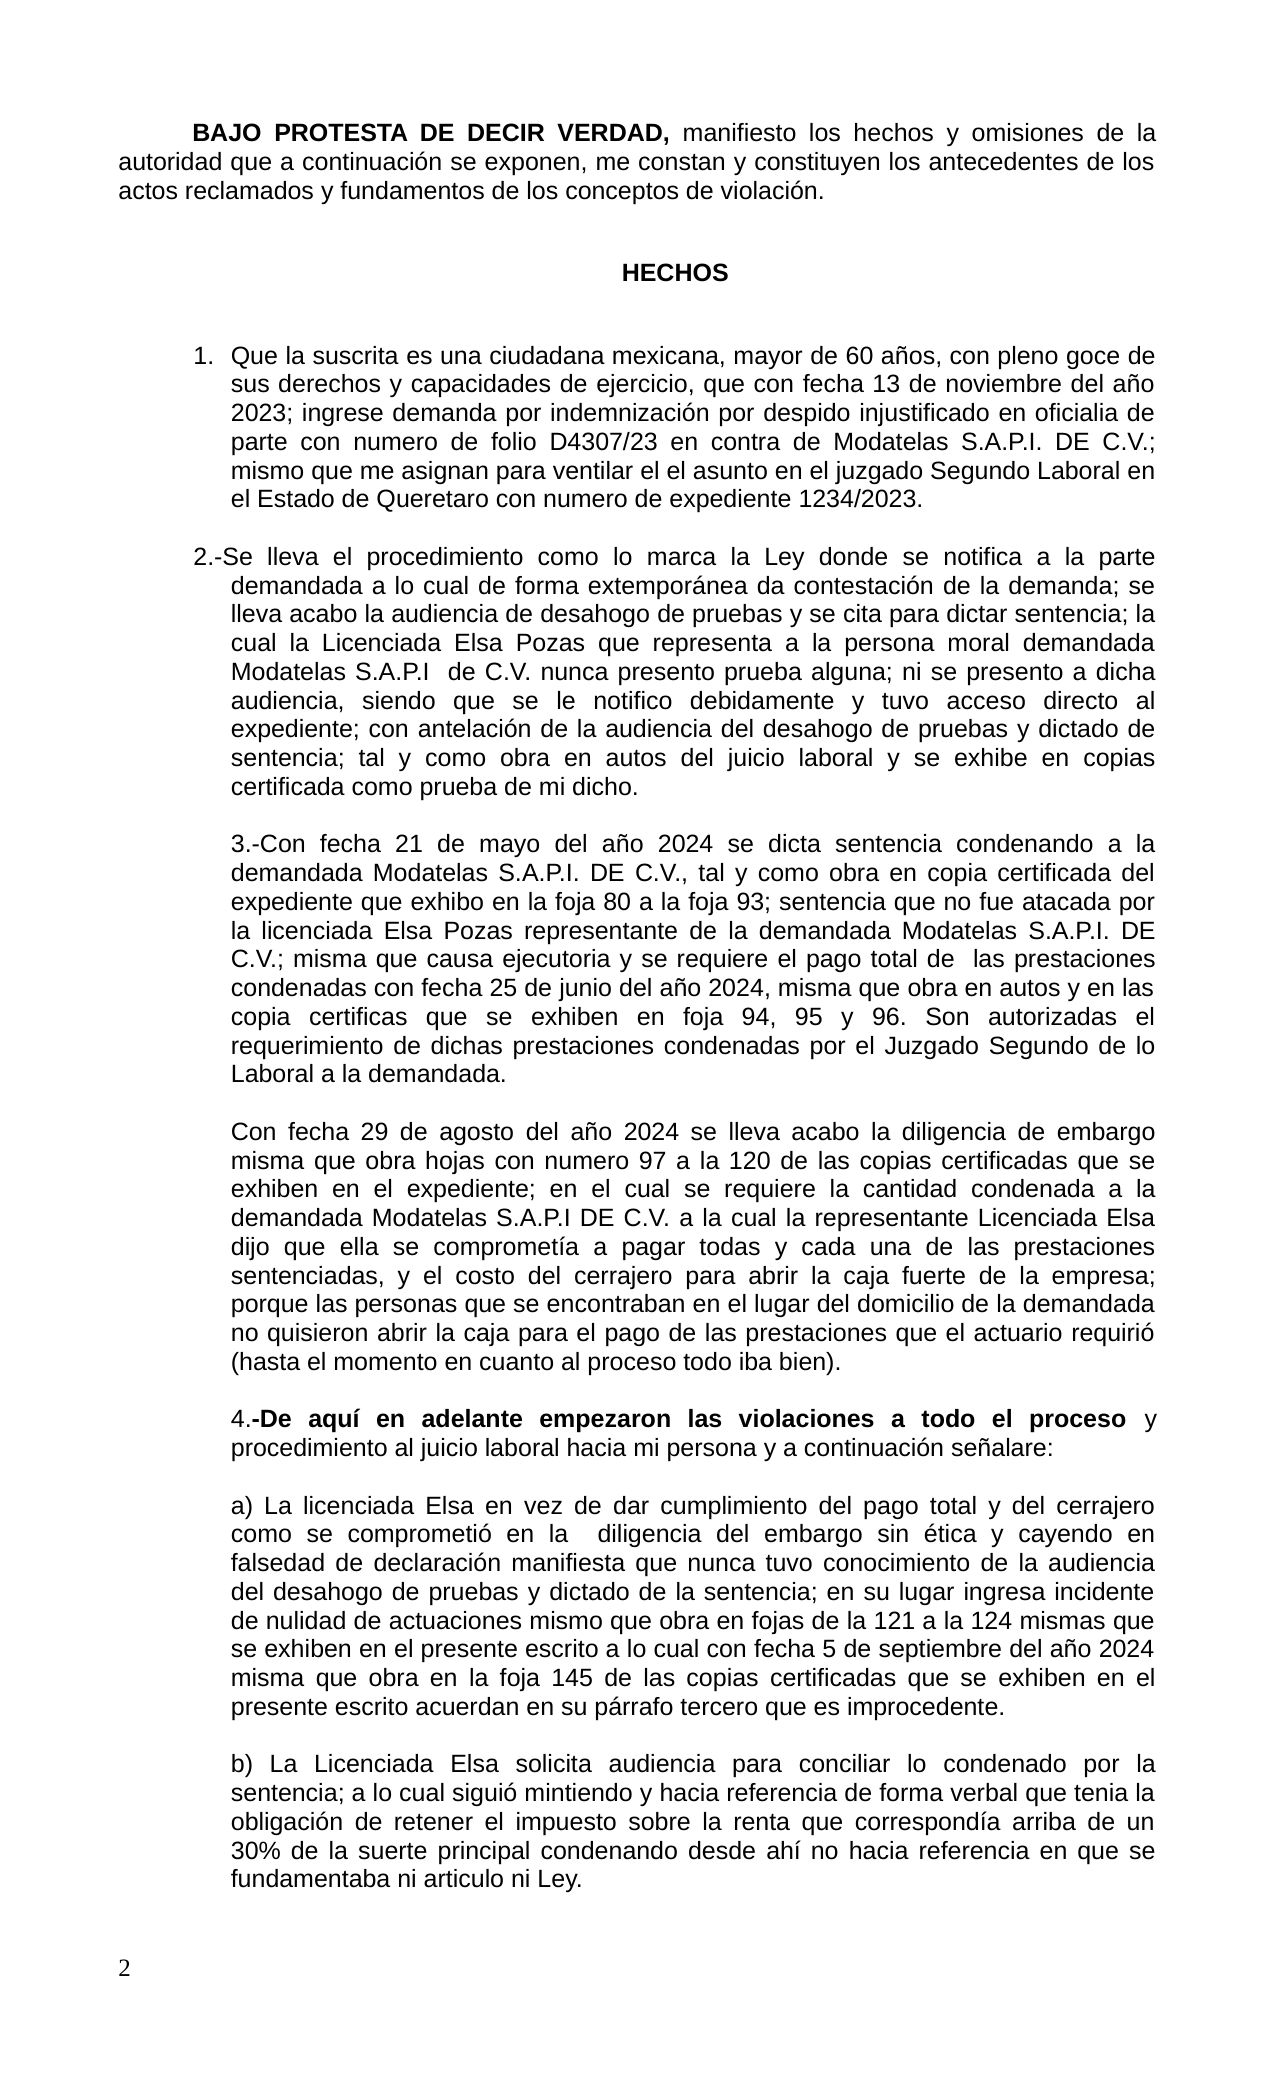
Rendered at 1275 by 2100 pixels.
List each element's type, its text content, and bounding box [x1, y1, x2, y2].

list Con fecha 29 de agosto del año 2024 se lleva acabo la diligencia de embargo misma que obra hojas con numero 97 a la 120 de las copias certificadas que se exhiben en el expediente; en el cual se requiere la cantidad condenada a la demandada Modatelas S.A.P.I DE C.V. a la cual la representante Licenciada Elsa dijo que ella se comprometía a pagar todas y cada una de las prestaciones sentenciadas, y el costo del cerrajero para abrir la caja fuerte de la empresa; porque las personas que se encontraban en el lugar del domicilio de la demandada no quisieron abrir la caja para el pago de las prestaciones que el actuario requirió (hasta el momento en cuanto al proceso todo iba bien). [193, 1117, 1157, 1376]
text HECHOS [193, 258, 1157, 287]
list b) La Licenciada Elsa solicita audiencia para conciliar lo condenado por la sentencia; a lo cual siguió mintiendo y hacia referencia de forma verbal que tenia la obligación de retener el impuesto sobre la renta que correspondía arriba de un 30% de la suerte principal condenando desde ahí no hacia referencia en que se fundamentaba ni articulo ni Ley. [231, 1749, 1157, 1893]
list 3.-Con fecha 21 de mayo del año 2024 se dicta sentencia condenando a la demandada Modatelas S.A.P.I. DE C.V., tal y como obra en copia certificada del expediente que exhibo en la foja 80 a la foja 93; sentencia que no fue atacada por la licenciada Elsa Pozas representante de la demandada Modatelas S.A.P.I. DE C.V.; misma que causa ejecutoria y se requiere el pago total de las prestaciones condenadas con fecha 25 de junio del año 2024, misma que obra en autos y en las copia certificas que se exhiben en foja 94, 95 y 96. Son autorizadas el requerimiento de dichas prestaciones condenadas por el Juzgado Segundo de lo Laboral a la demandada. [231, 829, 1157, 1088]
list 4.-De aquí en adelante empezaron las violaciones a todo el proceso y procedimiento al juicio laboral hacia mi persona y a continuación señalare: [193, 1404, 1157, 1462]
list Que la suscrita es una ciudadana mexicana, mayor de 60 años, con pleno goce de sus derechos y capacidades de ejercicio, que con fecha 13 de noviembre del año 2023; ingrese demanda por indemnización por despido injustificado en oficialia de parte con numero de folio D4307/23 en contra de Modatelas S.A.P.I. DE C.V.; mismo que me asignan para ventilar el el asunto en el juzgado Segundo Laboral en el Estado de Queretaro con numero de expediente 1234/2023. [193, 341, 1157, 513]
list a) La licenciada Elsa en vez de dar cumplimiento del pago total y del cerrajero como se comprometió en la diligencia del embargo sin ética y cayendo en falsedad de declaración manifiesta que nunca tuvo conocimiento de la audiencia del desahogo de pruebas y dictado de la sentencia; en su lugar ingresa incidente de nulidad de actuaciones mismo que obra en fojas de la 121 a la 124 mismas que se exhiben en el presente escrito a lo cual con fecha 5 de septiembre del año 2024 misma que obra en la foja 145 de las copias certificadas que se exhiben en el presente escrito acuerdan en su párrafo tercero que es improcedente. [231, 1491, 1157, 1721]
text BAJO PROTESTA DE DECIR VERDAD, manifiesto los hechos y omisiones de la autoridad que a continuación se exponen, me constan y constituyen los antecedentes de los actos reclamados y fundamentos de los conceptos de violación. [118, 118, 1157, 204]
text 2.-Se lleva el procedimiento como lo marca la Ley donde se notifica a la parte demandada a lo cual de forma extemporánea da contestación de la demanda; se lleva acabo la audiencia de desahogo de pruebas y se cita para dictar sentencia; la cual la Licenciada Elsa Pozas que representa a la persona moral demandada Modatelas S.A.P.I de C.V. nunca presento prueba alguna; ni se presento a dicha audiencia, siendo que se le notifico debidamente y tuvo acceso directo al expediente; con antelación de la audiencia del desahogo de pruebas y dictado de sentencia; tal y como obra en autos del juicio laboral y se exhibe en copias certificada como prueba de mi dicho. [193, 542, 1157, 801]
